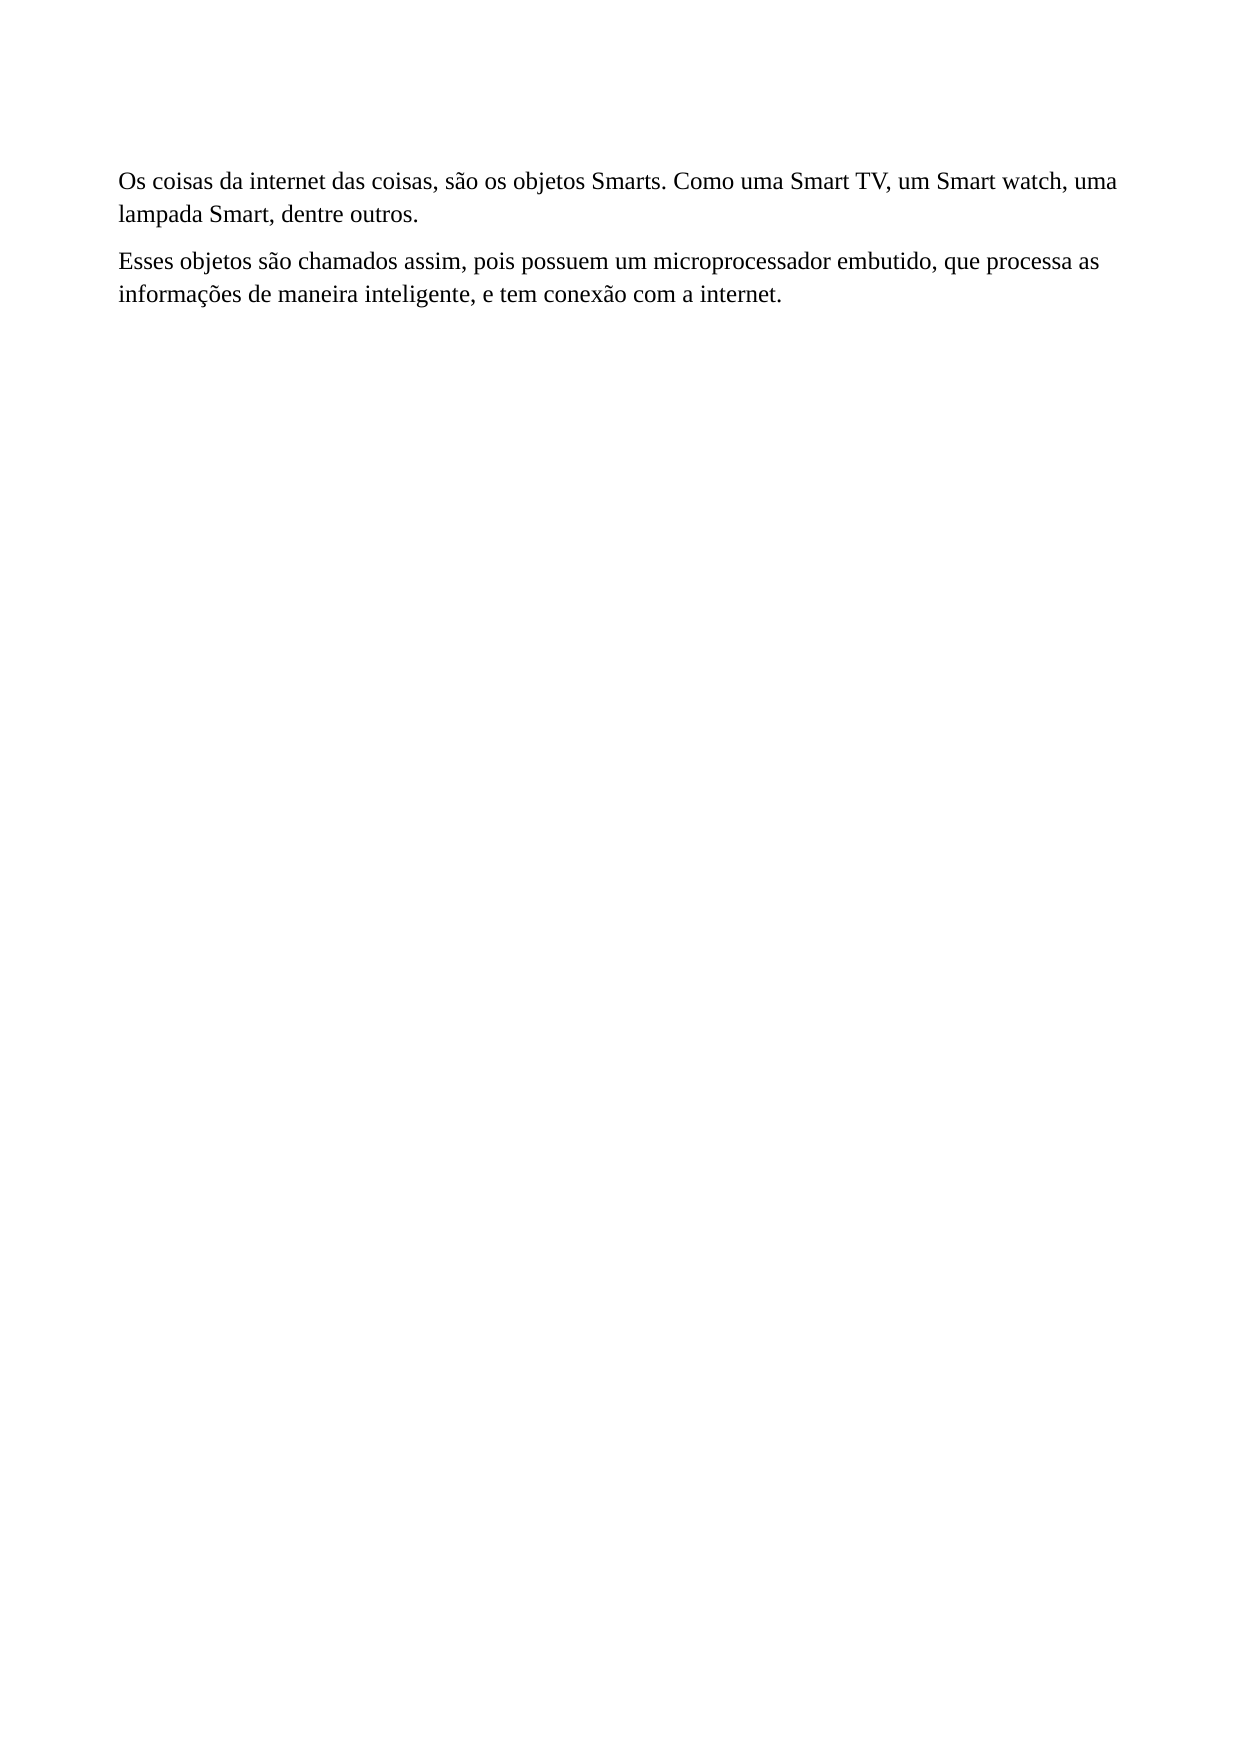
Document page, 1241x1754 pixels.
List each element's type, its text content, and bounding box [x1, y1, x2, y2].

text Os coisas da internet das coisas, são os objetos Smarts. Como uma Smart TV, um Smart watch, uma lampada Smart, dentre outros. [118, 166, 1122, 227]
text Esses objetos são chamados assim, pois possuem um microprocessador embutido, que processa as informações de maneira inteligente, e tem conexão com a internet. [118, 246, 1122, 308]
